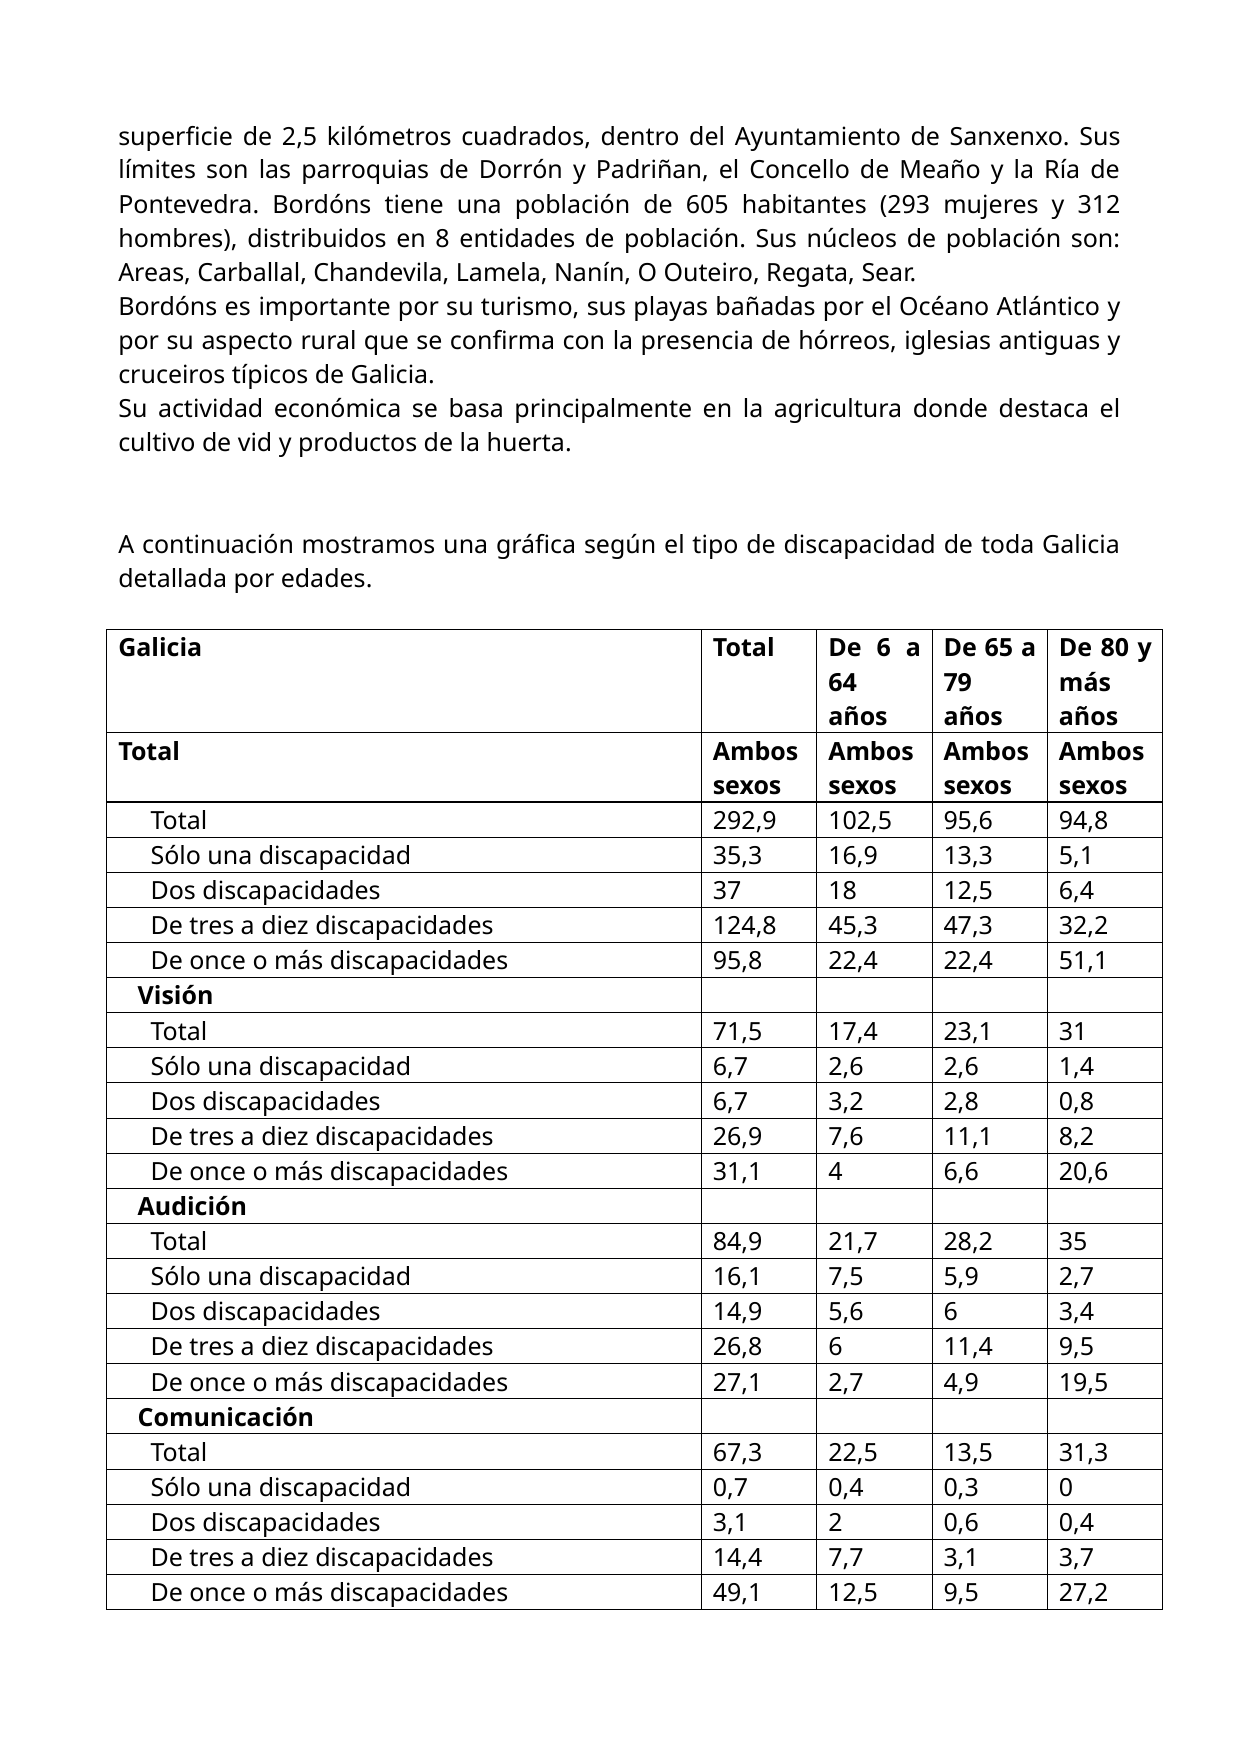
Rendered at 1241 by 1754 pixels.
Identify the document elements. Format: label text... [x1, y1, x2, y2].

table_cell 1,4 [1048, 1048, 1162, 1082]
table_cell 2,6 [817, 1048, 932, 1082]
table_cell Total [107, 1224, 701, 1258]
table_cell 27,1 [702, 1364, 816, 1398]
table_cell 14,9 [702, 1294, 816, 1328]
table_cell 292,9 [702, 803, 816, 837]
table_cell 19,5 [1048, 1364, 1162, 1398]
table_cell [702, 978, 816, 1012]
table_cell De tres a diez discapacidades [107, 1329, 701, 1363]
table_header Galicia [107, 630, 701, 732]
table_cell 11,1 [933, 1119, 1047, 1152]
table_cell Audición [107, 1189, 701, 1223]
table_cell [933, 1189, 1047, 1223]
table_cell 0,6 [933, 1505, 1047, 1539]
table_cell 2,8 [933, 1083, 1047, 1117]
table_cell 49,1 [702, 1575, 816, 1609]
table_cell [1048, 978, 1162, 1012]
table_cell 6,4 [1048, 873, 1162, 907]
table_cell [817, 978, 932, 1012]
table_cell Total [107, 1013, 701, 1047]
table_cell De once o más discapacidades [107, 943, 701, 977]
table_cell 21,7 [817, 1224, 932, 1258]
table_cell 45,3 [817, 908, 932, 942]
table_cell Ambos sexos [1048, 733, 1162, 801]
table_cell [817, 1189, 932, 1223]
table_cell 6 [817, 1329, 932, 1363]
table_cell De once o más discapacidades [107, 1575, 701, 1609]
table_cell 11,4 [933, 1329, 1047, 1363]
table_cell 3,2 [817, 1083, 932, 1117]
table_cell 71,5 [702, 1013, 816, 1047]
table_cell 84,9 [702, 1224, 816, 1258]
table_cell Dos discapacidades [107, 1083, 701, 1117]
table_cell 124,8 [702, 908, 816, 942]
table_cell [933, 1399, 1047, 1433]
text Bordóns es importante por su turismo, sus playas bañadas por el Océano Atlántico y por su aspecto rural que se confirma con la presencia de hórreos, iglesias antiguas y cruceiros típicos de Galicia. [118, 288, 1122, 391]
table_cell 51,1 [1048, 943, 1162, 977]
table_cell 0,4 [1048, 1505, 1162, 1539]
table_cell 6,7 [702, 1083, 816, 1117]
table_cell 16,9 [817, 838, 932, 872]
table_cell 0,4 [817, 1470, 932, 1503]
table_cell 26,8 [702, 1329, 816, 1363]
table_cell 0,8 [1048, 1083, 1162, 1117]
table_cell 28,2 [933, 1224, 1047, 1258]
table_header Total [702, 630, 816, 732]
table_cell Total [107, 733, 701, 801]
table_cell 16,1 [702, 1259, 816, 1293]
table_cell Ambos sexos [817, 733, 932, 801]
table_cell 31,1 [702, 1154, 816, 1188]
table_cell 0,7 [702, 1470, 816, 1503]
table_cell 2,6 [933, 1048, 1047, 1082]
table_cell 4 [817, 1154, 932, 1188]
table_cell 23,1 [933, 1013, 1047, 1047]
table_cell 2 [817, 1505, 932, 1539]
table_cell 5,9 [933, 1259, 1047, 1293]
table_cell 7,7 [817, 1540, 932, 1574]
table_cell 67,3 [702, 1434, 816, 1468]
table_cell 6,7 [702, 1048, 816, 1082]
table_cell 2,7 [1048, 1259, 1162, 1293]
table_cell 2,7 [817, 1364, 932, 1398]
table_cell 22,4 [933, 943, 1047, 977]
table_cell Sólo una discapacidad [107, 1470, 701, 1503]
table_cell 32,2 [1048, 908, 1162, 942]
table_cell 47,3 [933, 908, 1047, 942]
table_cell 0 [1048, 1470, 1162, 1503]
table_cell 94,8 [1048, 803, 1162, 837]
table_cell 4,9 [933, 1364, 1047, 1398]
table_cell Sólo una discapacidad [107, 1259, 701, 1293]
table_cell Ambos sexos [933, 733, 1047, 801]
table_cell Sólo una discapacidad [107, 838, 701, 872]
table_header De 6 a 64 años [817, 630, 932, 732]
table_cell De tres a diez discapacidades [107, 908, 701, 942]
table_cell Dos discapacidades [107, 1505, 701, 1539]
table_cell [702, 1189, 816, 1223]
table_header De 80 y más años [1048, 630, 1162, 732]
table_cell De tres a diez discapacidades [107, 1540, 701, 1574]
table_cell De once o más discapacidades [107, 1364, 701, 1398]
table_cell Dos discapacidades [107, 1294, 701, 1328]
table_cell [1048, 1189, 1162, 1223]
table_cell 5,6 [817, 1294, 932, 1328]
table_cell Sólo una discapacidad [107, 1048, 701, 1082]
table_cell 8,2 [1048, 1119, 1162, 1152]
table_cell Total [107, 803, 701, 837]
table_header De 65 a 79 años [933, 630, 1047, 732]
table_cell 12,5 [933, 873, 1047, 907]
table_cell Comunicación [107, 1399, 701, 1433]
table_cell [817, 1399, 932, 1433]
table_cell Ambos sexos [702, 733, 816, 801]
table_cell 3,7 [1048, 1540, 1162, 1574]
table_cell [933, 978, 1047, 1012]
table_cell 9,5 [1048, 1329, 1162, 1363]
table_cell 102,5 [817, 803, 932, 837]
table_cell [702, 1399, 816, 1433]
table_cell 17,4 [817, 1013, 932, 1047]
table_cell 0,3 [933, 1470, 1047, 1503]
table_cell 9,5 [933, 1575, 1047, 1609]
table_cell 3,1 [933, 1540, 1047, 1574]
table_cell 95,8 [702, 943, 816, 977]
table_cell 22,4 [817, 943, 932, 977]
table_cell 6 [933, 1294, 1047, 1328]
table_cell 12,5 [817, 1575, 932, 1609]
table_cell 7,5 [817, 1259, 932, 1293]
table_cell 5,1 [1048, 838, 1162, 872]
text Su actividad económica se basa principalmente en la agricultura donde destaca el cultivo de vid y productos de la huerta. [118, 391, 1122, 459]
text A continuación mostramos una gráfica según el tipo de discapacidad de toda Galicia detallada por edades. [118, 527, 1122, 595]
table_cell 3,1 [702, 1505, 816, 1539]
table_cell Dos discapacidades [107, 873, 701, 907]
table_cell 37 [702, 873, 816, 907]
table_cell 31,3 [1048, 1434, 1162, 1468]
table_cell De once o más discapacidades [107, 1154, 701, 1188]
table_cell 22,5 [817, 1434, 932, 1468]
table_cell 7,6 [817, 1119, 932, 1152]
table_cell De tres a diez discapacidades [107, 1119, 701, 1152]
table_cell 26,9 [702, 1119, 816, 1152]
table_cell 31 [1048, 1013, 1162, 1047]
table_cell 95,6 [933, 803, 1047, 837]
table_cell 18 [817, 873, 932, 907]
table_cell 14,4 [702, 1540, 816, 1574]
table_cell 35 [1048, 1224, 1162, 1258]
table_cell [1048, 1399, 1162, 1433]
table_cell 6,6 [933, 1154, 1047, 1188]
table_cell 27,2 [1048, 1575, 1162, 1609]
table_cell Visión [107, 978, 701, 1012]
table_cell Total [107, 1434, 701, 1468]
table_cell 20,6 [1048, 1154, 1162, 1188]
table_cell 3,4 [1048, 1294, 1162, 1328]
table_cell 13,5 [933, 1434, 1047, 1468]
text superficie de 2,5 kilómetros cuadrados, dentro del Ayuntamiento de Sanxenxo. Sus límites son las parroquias de Dorrón y Padriñan, el Concello de Meaño y la Ría de Pontevedra. Bordóns tiene una población de 605 habitantes (293 mujeres y 312 hombres), distribuidos en 8 entidades de población. Sus núcleos de población son: Areas, Carballal, Chandevila, Lamela, Nanín, O Outeiro, Regata, Sear. [118, 118, 1122, 288]
table_cell 13,3 [933, 838, 1047, 872]
table_cell 35,3 [702, 838, 816, 872]
